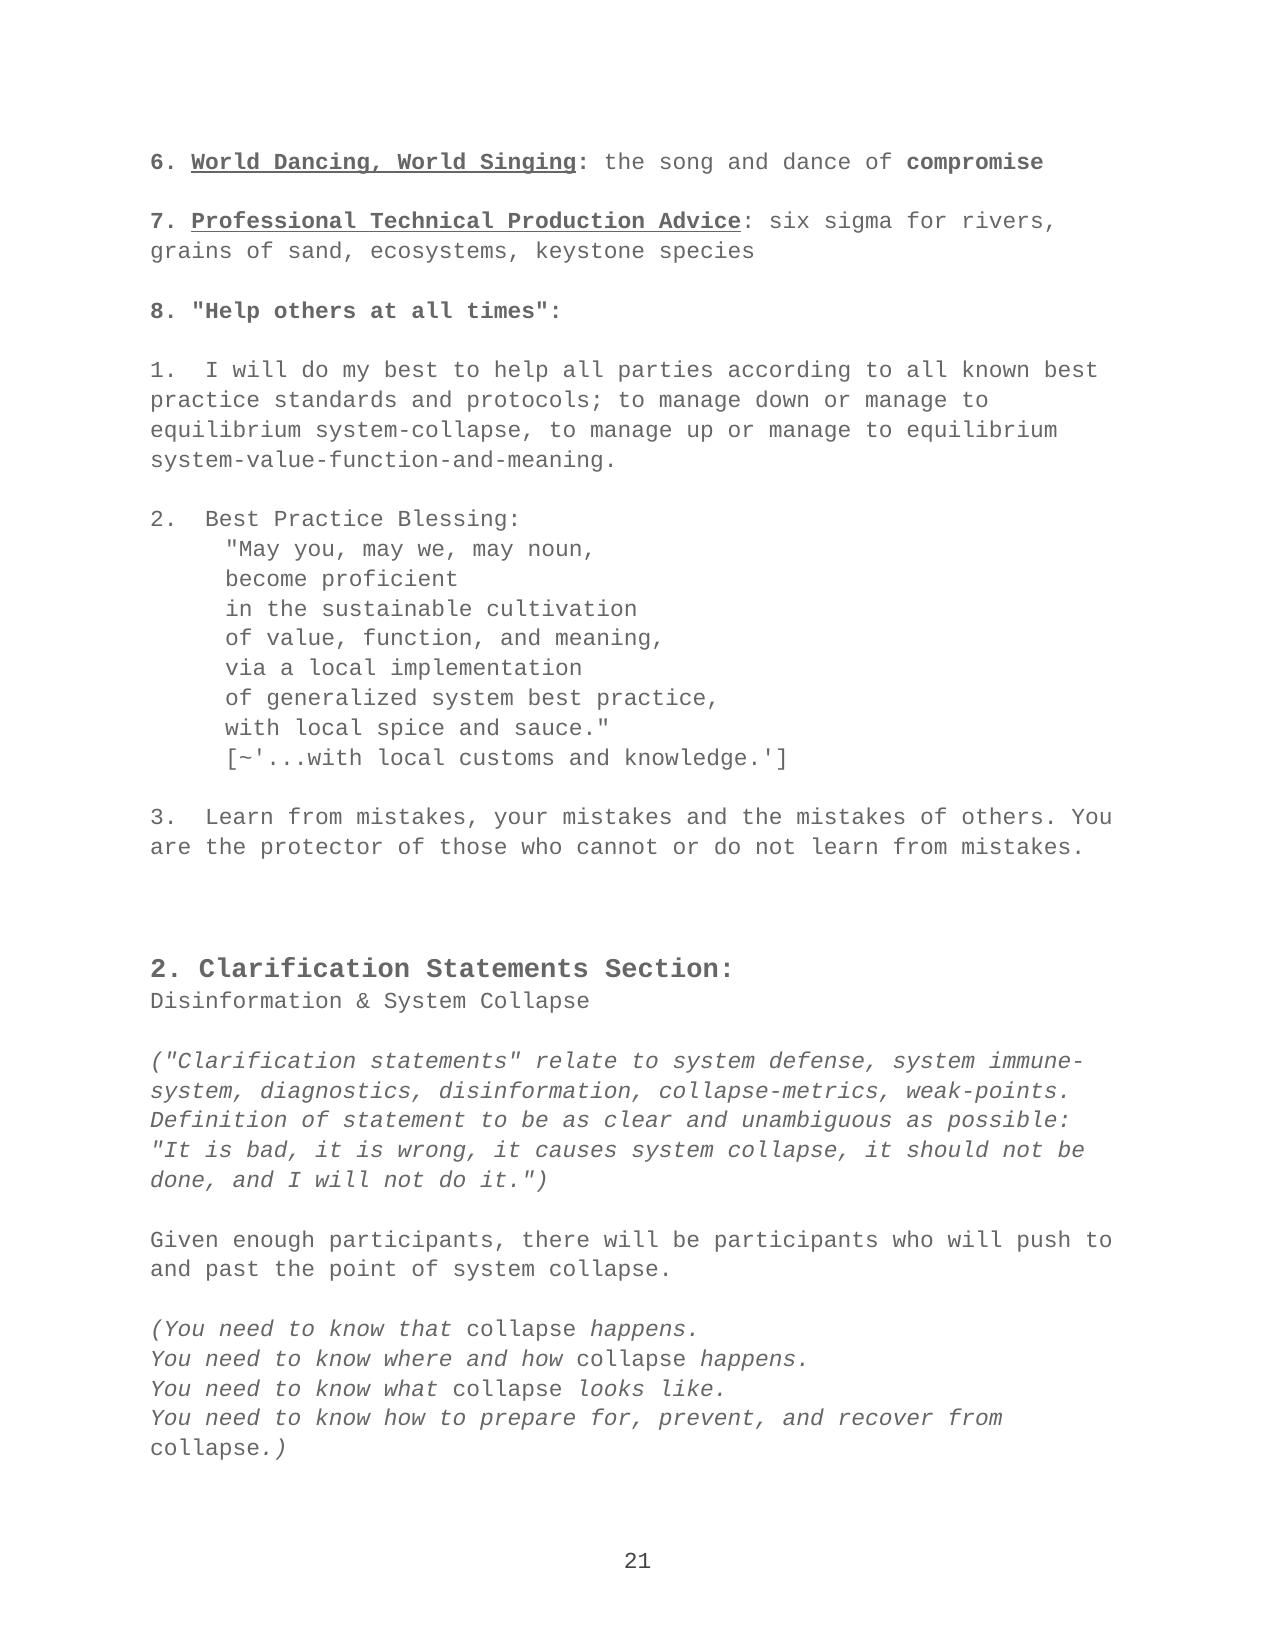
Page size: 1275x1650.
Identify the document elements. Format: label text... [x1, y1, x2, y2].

text 2. Clarification Statements Section: [150, 954, 1125, 985]
text with local spice and sauce." [225, 716, 1125, 742]
text 7. Professional Technical Production Advice: six sigma for rivers, grains of sand, ecosystems, keystone species [150, 209, 1125, 265]
text "May you, may we, may noun, [225, 537, 1125, 563]
text You need to know how to prepare for, prevent, and recover from collapse.) [150, 1407, 1125, 1462]
text 3. Learn from mistakes, your mistakes and the mistakes of others. You are the protector of those who cannot or do not learn from mistakes. [150, 805, 1125, 861]
text You need to know what collapse looks like. [150, 1377, 1125, 1403]
text You need to know where and how collapse happens. [150, 1347, 1125, 1373]
text Given enough participants, there will be participants who will push to and past the point of system collapse. [150, 1228, 1125, 1284]
text Definition of statement to be as clear and unambiguous as possible: "It is bad, it is wrong, it causes system collapse, it should not be done, and I will not do it.") [150, 1109, 1125, 1194]
text (You need to know that collapse happens. [150, 1317, 1125, 1343]
text via a local implementation [225, 656, 1125, 682]
text [~'...with local customs and knowledge.'] [225, 746, 1125, 772]
text become proficient [225, 567, 1125, 593]
text 2. Best Practice Blessing: [150, 507, 1125, 533]
text Disinformation & System Collapse [150, 990, 1125, 1016]
text 8. "Help others at all times": [150, 299, 1125, 325]
text ("Clarification statements" relate to system defense, system immune-system, diagnostics, disinformation, collapse-metrics, weak-points. [150, 1049, 1125, 1105]
text of generalized system best practice, [225, 686, 1125, 712]
text 6. World Dancing, World Singing: the song and dance of compromise [150, 150, 1125, 176]
text in the sustainable cultivation [225, 597, 1125, 623]
text 1. I will do my best to help all parties according to all known best practice standards and protocols; to manage down or manage to equilibrium system-collapse, to manage up or manage to equilibrium system-value-function-and-meaning. [150, 358, 1125, 474]
text of value, function, and meaning, [225, 627, 1125, 653]
